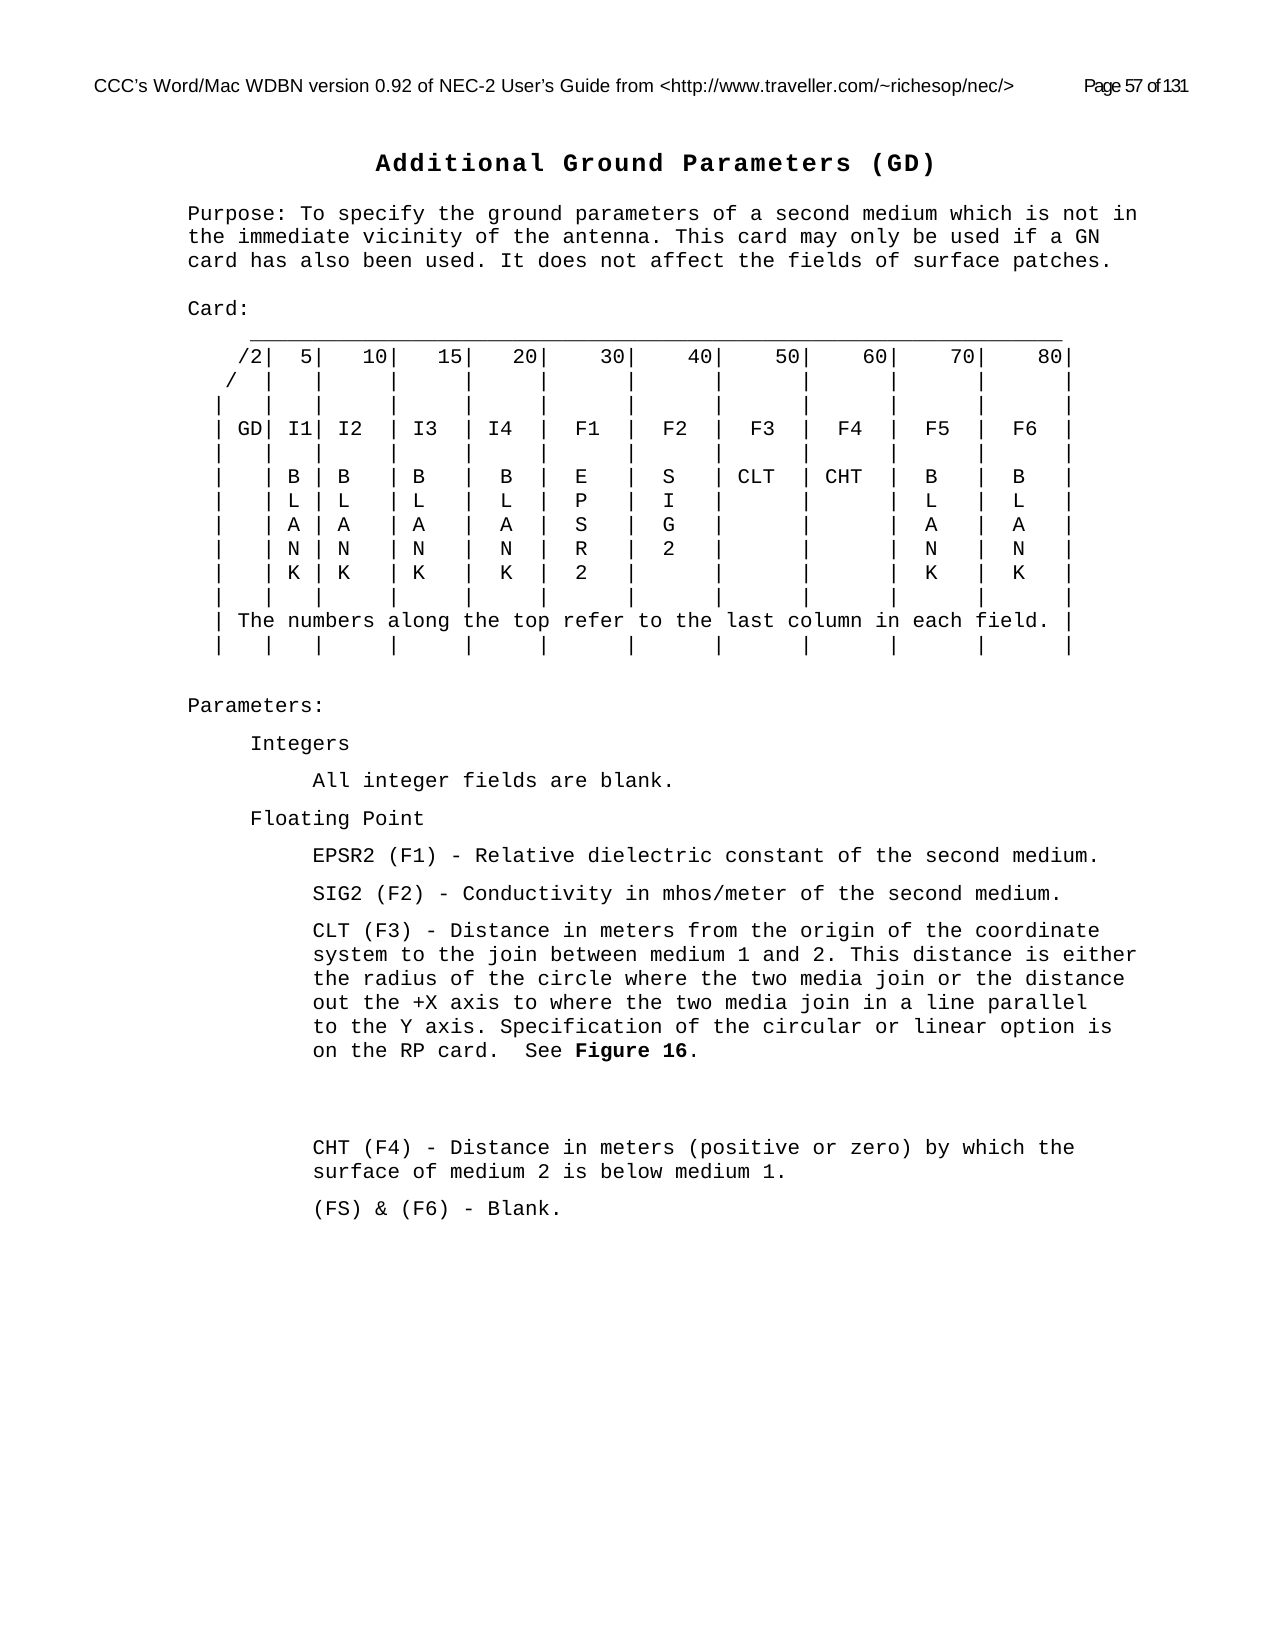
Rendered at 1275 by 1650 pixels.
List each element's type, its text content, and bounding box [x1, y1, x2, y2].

text All integer fields are blank. [187, 757, 1181, 794]
text EPSR2 (F1) - Relative dielectric constant of the second medium. [187, 832, 1181, 869]
text system to the join between medium 1 and 2. This distance is either [187, 944, 1181, 968]
text to the Y axis. Specification of the circular or linear option is [187, 1016, 1181, 1040]
text | | | | | | | | | | | | [187, 394, 1181, 418]
text _________________________________________________________________ [187, 322, 1181, 346]
text the radius of the circle where the two media join or the distance [187, 968, 1181, 992]
text | The numbers along the top refer to the last column in each field. | [187, 610, 1181, 634]
text Card: [187, 298, 1181, 322]
text | | | | | | | | | | | | [187, 586, 1181, 610]
text surface of medium 2 is below medium 1. [187, 1161, 1181, 1185]
text Integers [187, 719, 1181, 757]
text (FS) & (F6) - Blank. [187, 1185, 1181, 1222]
text | GD| I1| I2 | I3 | I4 | F1 | F2 | F3 | F4 | F5 | F6 | [187, 418, 1181, 442]
text /2| 5| 10| 15| 20| 30| 40| 50| 60| 70| 80| [187, 346, 1181, 370]
text | | | | | | | | | | | | [187, 442, 1181, 466]
text | | B | B | B | B | E | S | CLT | CHT | B | B | [187, 466, 1181, 490]
text Floating Point [187, 794, 1181, 832]
text SIG2 (F2) - Conductivity in mhos/meter of the second medium. [187, 869, 1181, 907]
text / | | | | | | | | | | | [187, 370, 1181, 394]
text | | N | N | N | N | R | 2 | | | N | N | [187, 538, 1181, 562]
text CHT (F4) - Distance in meters (positive or zero) by which the [187, 1137, 1181, 1161]
text Parameters: [187, 682, 1181, 719]
text the immediate vicinity of the antenna. This card may only be used if a GN [187, 226, 1181, 250]
text | | A | A | A | A | S | G | | | A | A | [187, 514, 1181, 538]
text | | | | | | | | | | | | [187, 634, 1181, 658]
text on the RP card. See Figure 16. [187, 1040, 1181, 1064]
text Purpose: To specify the ground parameters of a second medium which is not in [187, 202, 1181, 226]
text | | K | K | K | K | 2 | | | | K | K | [187, 562, 1181, 586]
text Additional Ground Parameters (GD) [187, 150, 1125, 178]
text | | L | L | L | L | P | I | | | L | L | [187, 490, 1181, 514]
text CLT (F3) - Distance in meters from the origin of the coordinate [187, 907, 1181, 944]
text out the +X axis to where the two media join in a line parallel [187, 992, 1181, 1016]
text card has also been used. It does not affect the fields of surface patches. [187, 250, 1181, 274]
